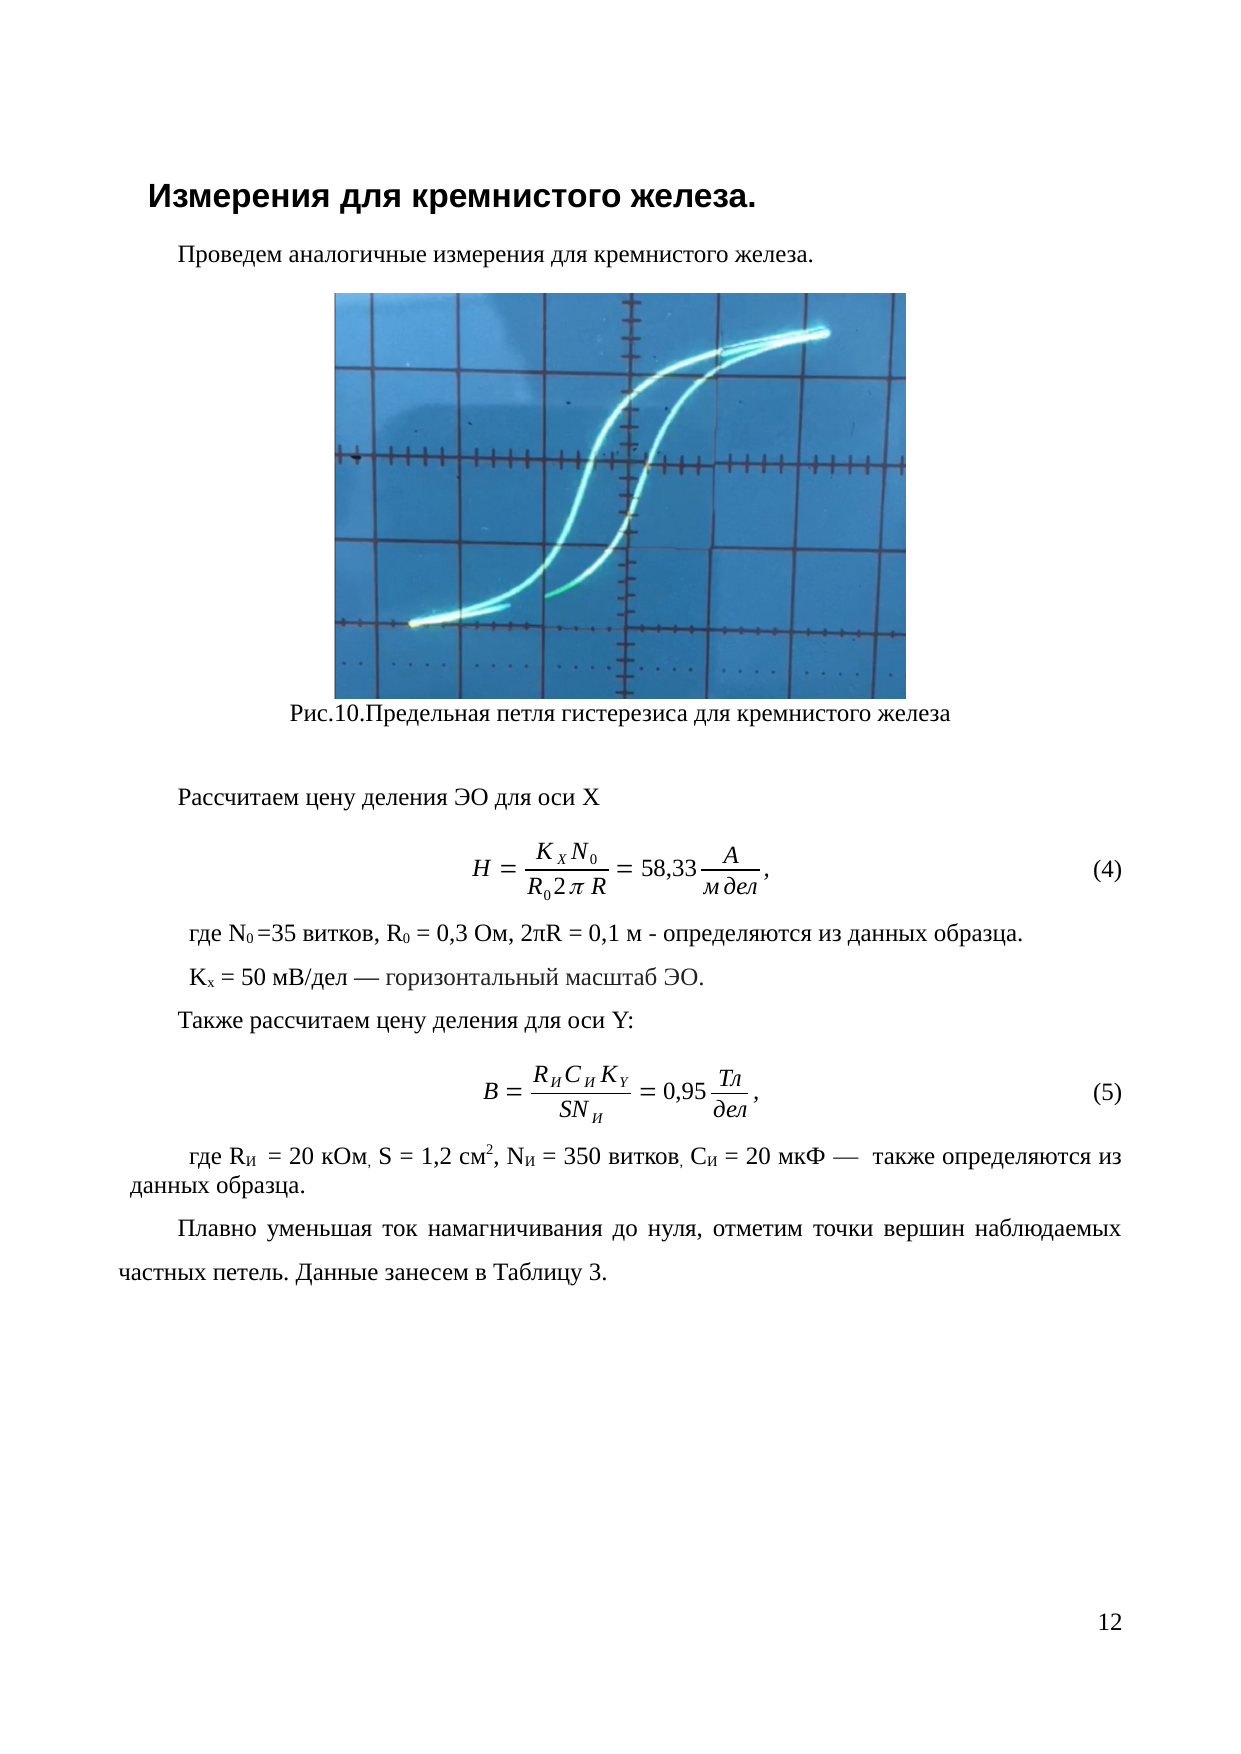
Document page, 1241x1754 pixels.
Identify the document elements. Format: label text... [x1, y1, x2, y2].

text где N0 =35 витков, R0 = 0,3 Ом, 2πR = 0,1 м - определяются из данных образца. [130, 918, 1122, 947]
text Рассчитаем цену деления ЭО для оси X [118, 782, 1122, 811]
text (5) [130, 1060, 1122, 1126]
subtitle Измерения для кремнистого железа. [118, 176, 1122, 215]
text Плавно уменьшая ток намагничивания до нуля, отметим точки вершин наблюдаемых частных петель. Данные занесем в Таблицу 3. [118, 1213, 1122, 1285]
text Рис.10.Предельная петля гистерезиса для кремнистого железа [118, 698, 1122, 727]
text Kx = 50 мВ/дел — горизонтальный масштаб ЭО. [130, 962, 1122, 990]
picture [334, 293, 906, 699]
text (4) [130, 837, 1122, 903]
text где RИ = 20 кОм, S = 1,2 см2, NИ = 350 витков, СИ = 20 мкФ — также определяются из данных образца. [130, 1141, 1122, 1199]
text Также рассчитаем цену деления для оси Y: [118, 1005, 1122, 1034]
text Проведем аналогичные измерения для кремнистого железа. [118, 239, 1122, 267]
